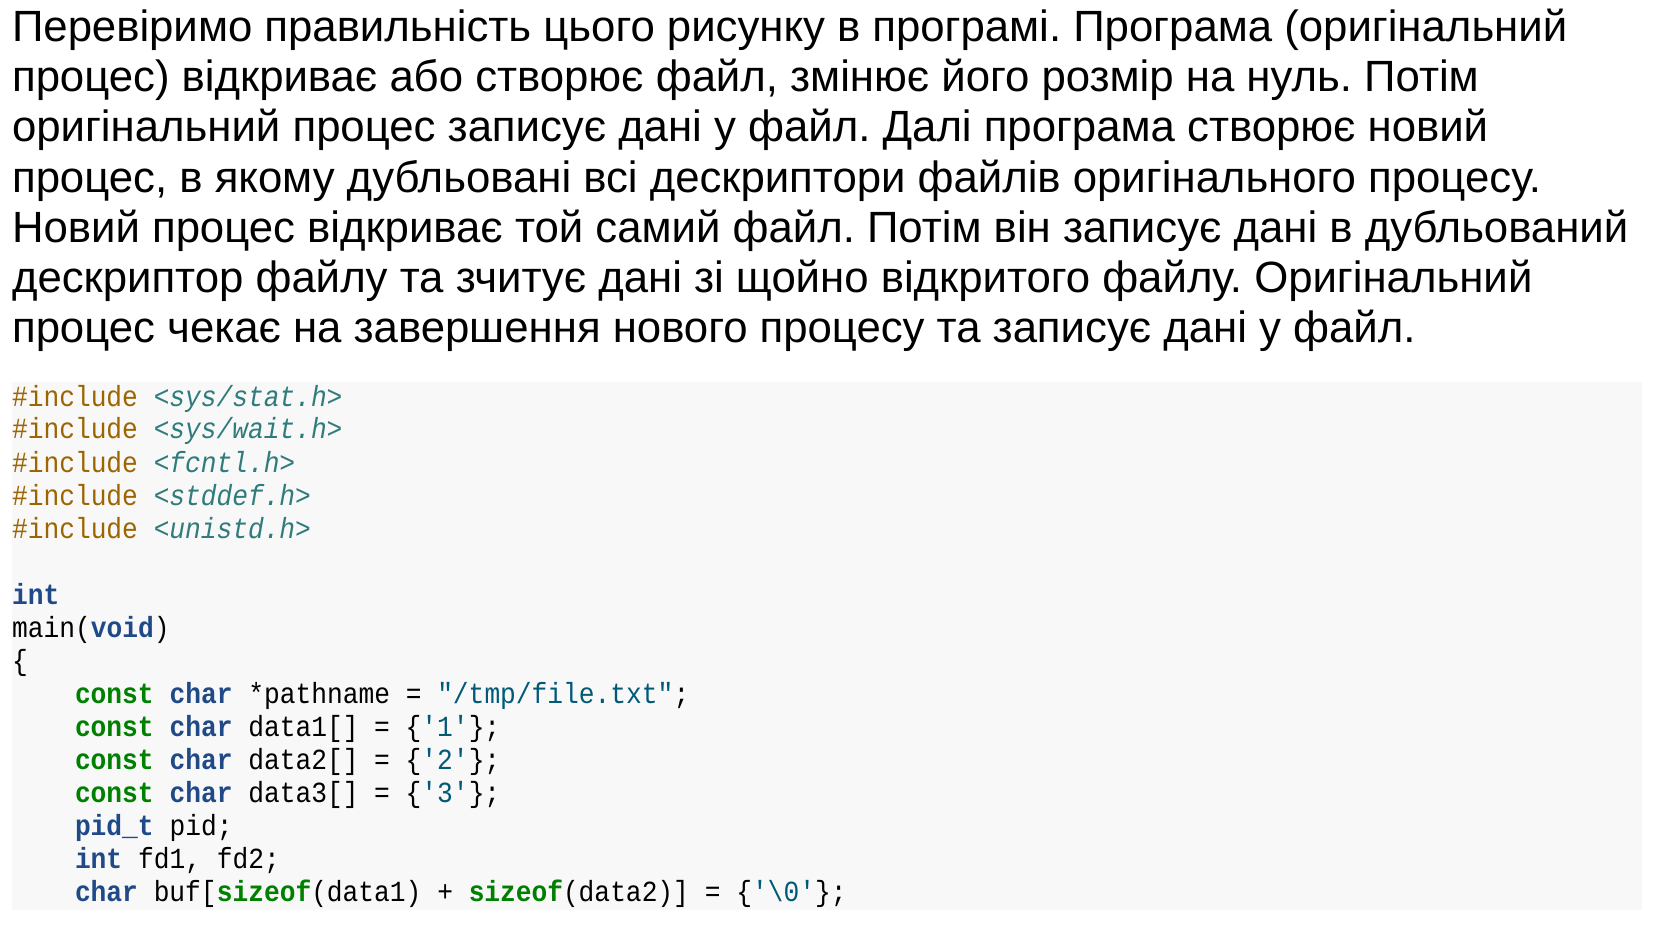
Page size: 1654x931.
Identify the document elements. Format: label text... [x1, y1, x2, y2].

text pid_t pid; [12, 811, 1642, 844]
text char buf[sizeof(data1) + sizeof(data2)] = {'\0'}; [12, 877, 1642, 910]
text const char data1[] = {'1'}; [12, 712, 1642, 745]
text #include <sys/stat.h> [12, 382, 1642, 415]
text Перевіримо правильність цього рисунку в програмі. Програма (оригінальний процес) відкриває або створює файл, змінює його розмір на нуль. Потім оригінальний процес записує дані у файл. Далі програма створює новий процес, в якому дубльовані всі дескриптори файлів оригінального процесу. Новий процес відкриває той самий файл. Потім він записує дані в дубльований дескриптор файлу та зчитує дані зі щойно відкритого файлу. Оригінальний процес чекає на завершення нового процесу та записує дані у файл. [12, 0, 1642, 352]
text const char *pathname = "/tmp/file.txt"; [12, 679, 1642, 712]
text { [12, 646, 1642, 679]
text int fd1, fd2; [12, 844, 1642, 877]
text main(void) [12, 613, 1642, 646]
text const char data3[] = {'3'}; [12, 778, 1642, 811]
text #include <stddef.h> [12, 481, 1642, 514]
text #include <sys/wait.h> [12, 415, 1642, 448]
text int [12, 580, 1642, 613]
text const char data2[] = {'2'}; [12, 745, 1642, 778]
text #include <fcntl.h> [12, 448, 1642, 481]
text #include <unistd.h> [12, 514, 1642, 547]
